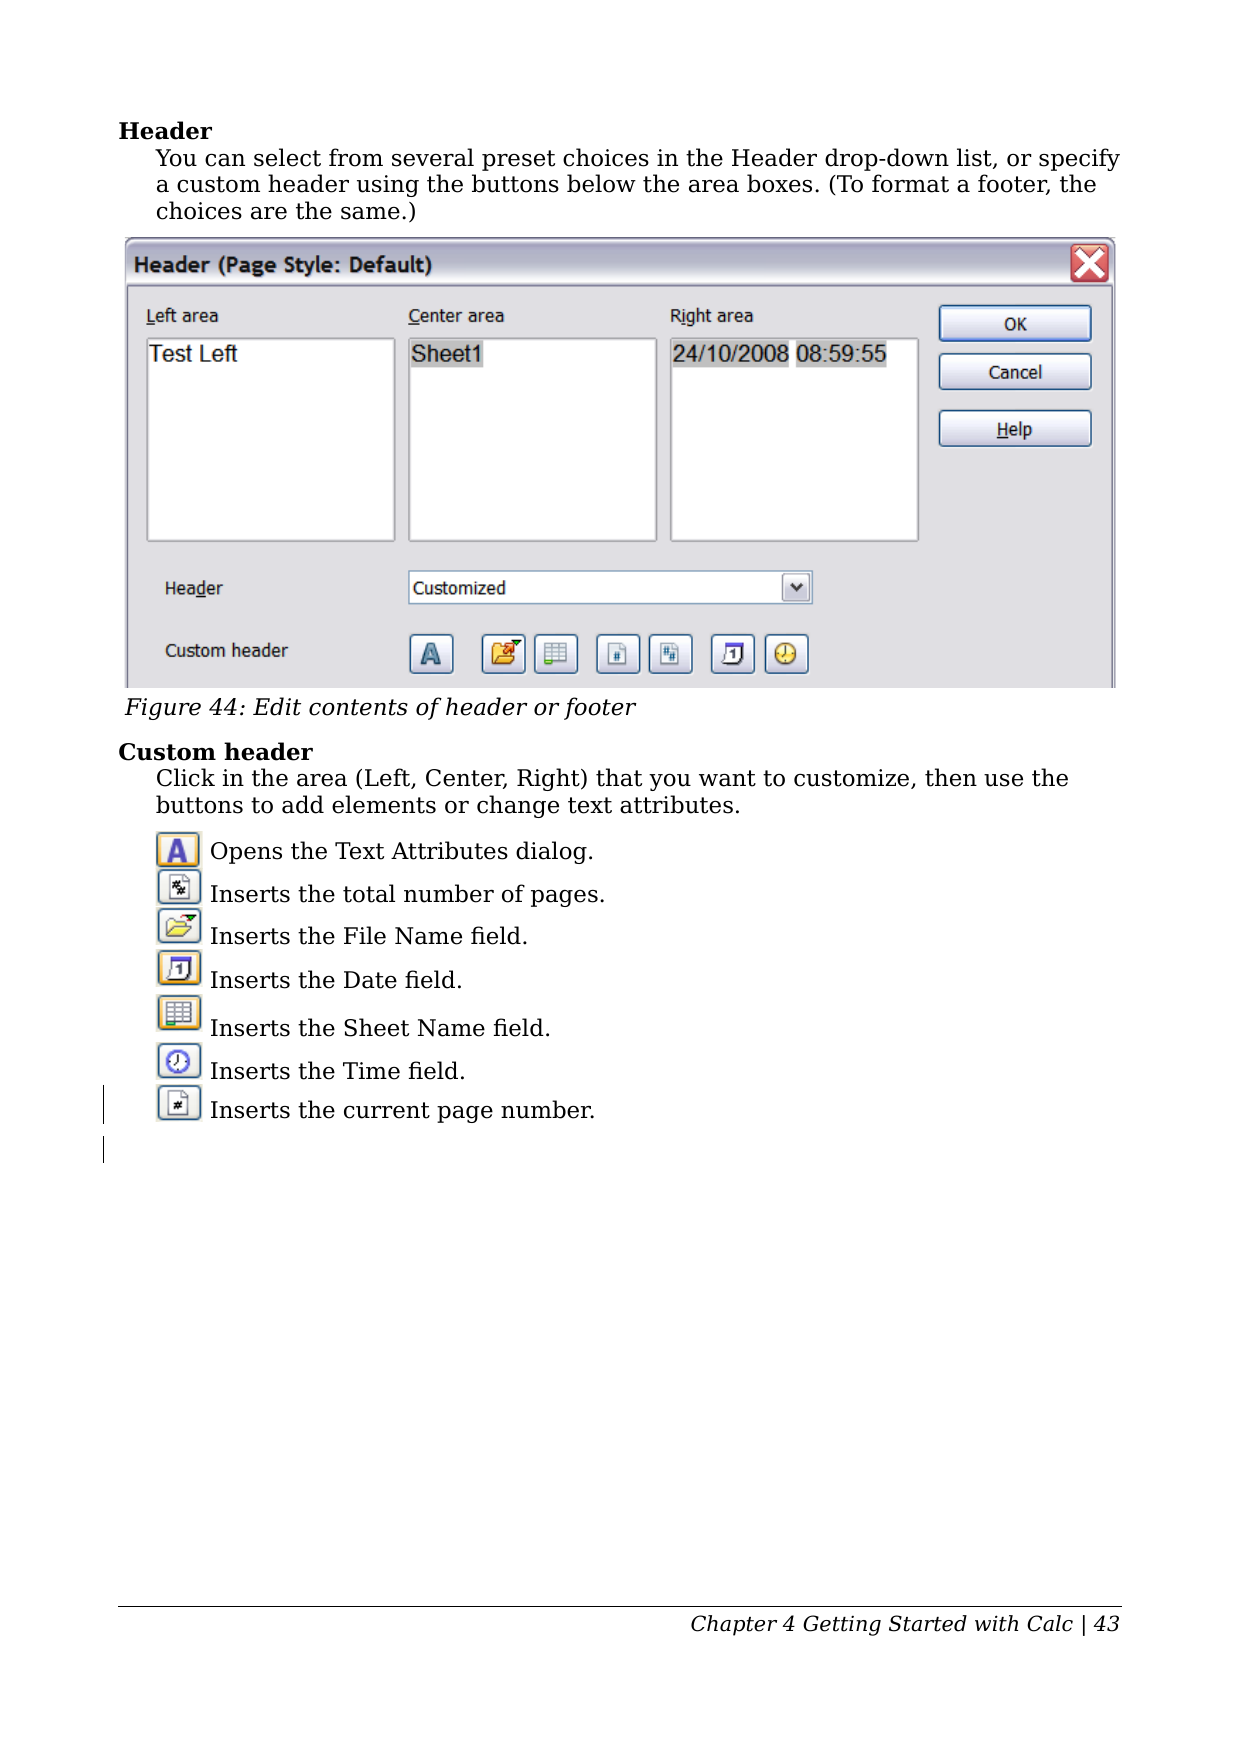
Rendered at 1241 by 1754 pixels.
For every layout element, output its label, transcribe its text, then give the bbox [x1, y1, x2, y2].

text Custom header [118, 739, 1122, 766]
text Inserts the Date field. [156, 949, 1122, 994]
text Inserts the total number of pages. [156, 869, 1122, 908]
text Opens the Text Attributes dialog. [203, 831, 1122, 869]
picture [155, 949, 203, 987]
text You can select from several preset choices in the Header drop-down list, or specify a custom header using the buttons below the area boxes. (To format a footer, the choices are the same.) [156, 145, 1122, 225]
picture [155, 831, 203, 906]
text Inserts the Time field. [156, 1042, 1122, 1085]
text Header [118, 118, 1122, 145]
text Inserts the File Name field. [156, 908, 1122, 949]
picture [124, 237, 1116, 688]
picture [155, 1042, 203, 1080]
text Inserts the Sheet Name field. [156, 994, 1122, 1042]
picture [155, 907, 203, 945]
picture [155, 1084, 203, 1122]
picture [155, 994, 203, 1032]
text Figure 44: Edit contents of header or footer [125, 694, 1116, 720]
text Click in the area (Left, Center, Right) that you want to customize, then use the buttons to add elements or change text attributes. [156, 766, 1122, 819]
text Inserts the current page number. [156, 1085, 1122, 1124]
